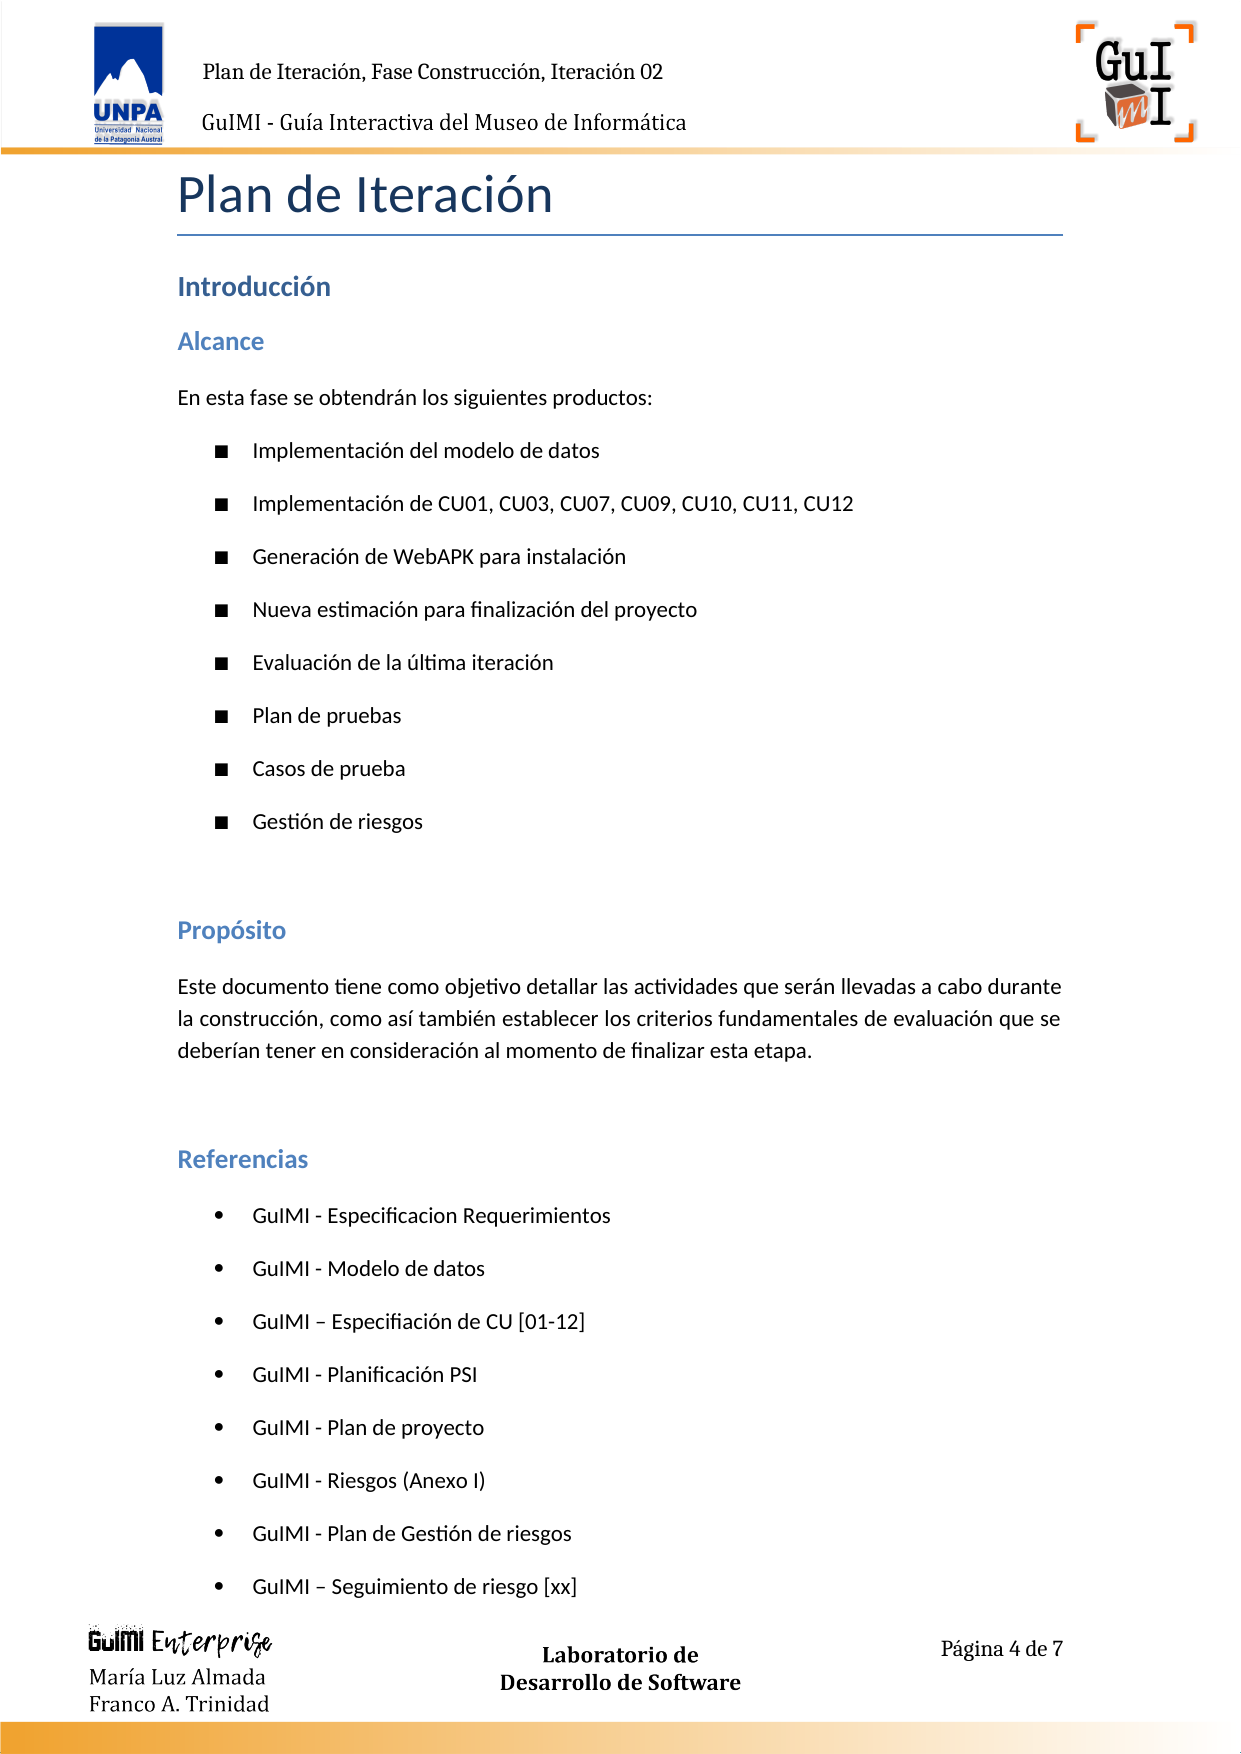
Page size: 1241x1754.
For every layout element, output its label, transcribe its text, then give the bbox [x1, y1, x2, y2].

list GuIMI - Especificacion Requerimientos [215, 1201, 1063, 1229]
list Nueva estimación para finalización del proyecto [215, 595, 1063, 623]
text Introducción [177, 268, 1063, 303]
text Referencias [177, 1142, 1063, 1175]
text Este documento tiene como objetivo detallar las actividades que serán llevadas a cabo durante la construcción, como así también establecer los criterios fundamentales de evaluación que se deberían tener en consideración al momento de finalizar esta etapa. [177, 972, 1063, 1064]
list Implementación del modelo de datos [215, 436, 1063, 464]
list GuIMI - Plan de Gestión de riesgos [215, 1519, 1063, 1547]
picture [0, 0, 1241, 155]
list Generación de WebAPK para instalación [215, 542, 1063, 570]
list Casos de prueba [215, 754, 1063, 782]
list GuIMI - Planificación PSI [215, 1360, 1063, 1388]
list GuIMI – Seguimiento de riesgo [xx] [215, 1572, 1063, 1600]
list GuIMI - Modelo de datos [215, 1254, 1063, 1282]
text Propósito [177, 913, 1063, 946]
list Plan de pruebas [215, 701, 1063, 729]
text Alcance [177, 324, 1063, 357]
list Gestión de riesgos [215, 807, 1063, 835]
text En esta fase se obtendrán los siguientes productos: [177, 383, 1063, 411]
list GuIMI – Especifiación de CU [01-12] [215, 1307, 1063, 1335]
list GuIMI - Plan de proyecto [215, 1413, 1063, 1441]
picture [0, 1613, 1241, 1754]
list GuIMI - Riesgos (Anexo I) [215, 1466, 1063, 1494]
text Plan de Iteración [177, 160, 1063, 234]
list Evaluación de la última iteración [215, 648, 1063, 676]
list Implementación de CU01, CU03, CU07, CU09, CU10, CU11, CU12 [215, 489, 1063, 517]
